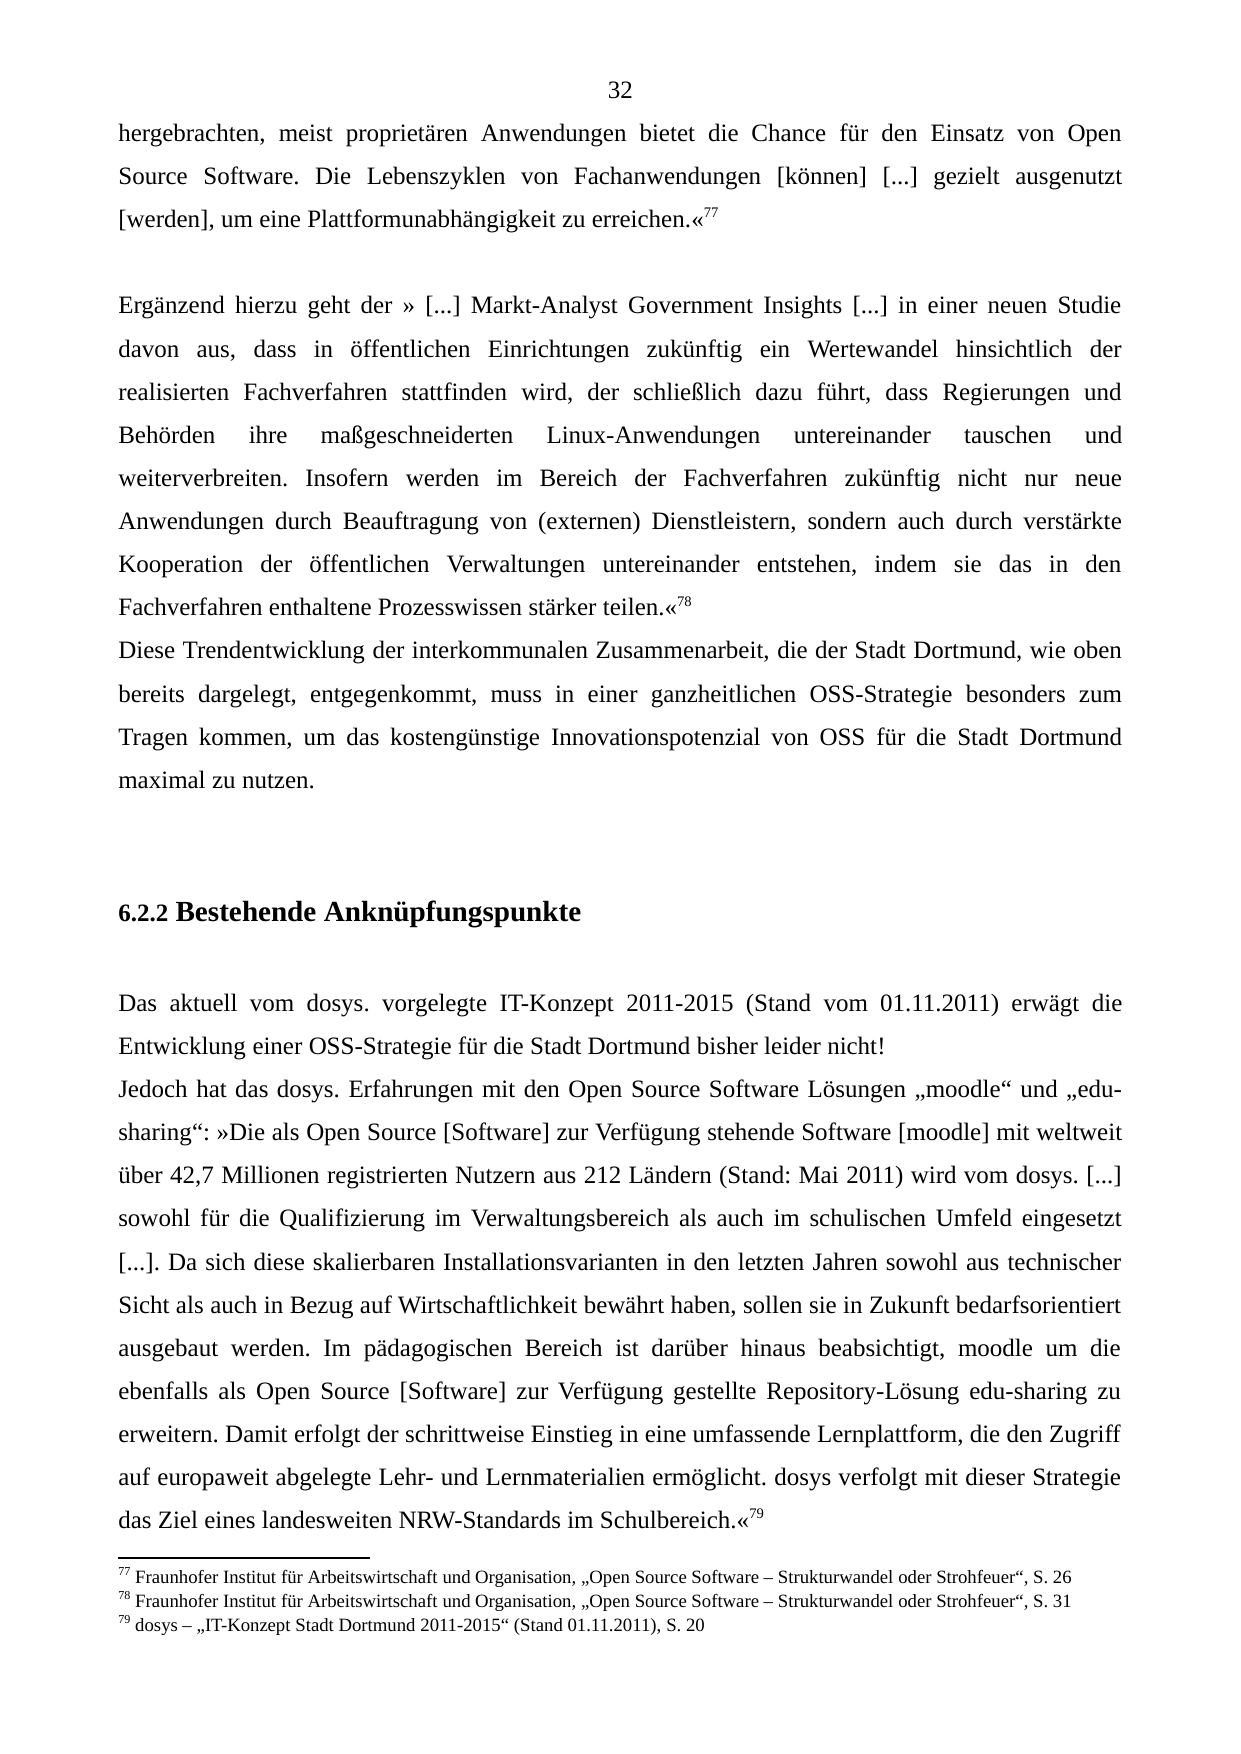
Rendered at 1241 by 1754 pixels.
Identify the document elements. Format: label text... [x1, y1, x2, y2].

text Diese Trendentwicklung der interkommunalen Zusammenarbeit, die der Stadt Dortmund, wie oben bereits dargelegt, entgegenkommt, muss in einer ganzheitlichen OSS-Strategie besonders zum Tragen kommen, um das kostengünstige Innovationspotenzial von OSS für die Stadt Dortmund maximal zu nutzen. [118, 636, 1122, 794]
text 6.2.2 Bestehende Anknüpfungspunkte [118, 894, 1122, 928]
text hergebrachten, meist proprietären Anwendungen bietet die Chance für den Einsatz von Open Source Software. Die Lebenszyklen von Fachanwendungen [können] [...] gezielt ausgenutzt [werden], um eine Plattformunabhängigkeit zu erreichen.« [118, 118, 1122, 233]
text Jedoch hat das dosys. Erfahrungen mit den Open Source Software Lösungen „moodle“ und „edu-sharing“: »Die als Open Source [Software] zur Verfügung stehende Software [moodle] mit weltweit über 42,7 Millionen registrierten Nutzern aus 212 Ländern (Stand: Mai 2011) wird vom dosys. [...] sowohl für die Qualifizierung im Verwaltungsbereich als auch im schulischen Umfeld eingesetzt [...]. Da sich diese skalierbaren Installationsvarianten in den letzten Jahren sowohl aus technischer Sicht als auch in Bezug auf Wirtschaftlichkeit bewährt haben, sollen sie in Zukunft bedarfsorientiert ausgebaut werden. Im pädagogischen Bereich ist darüber hinaus beabsichtigt, moodle um die ebenfalls als Open Source [Software] zur Verfügung gestellte Repository-Lösung edu-sharing zu erweitern. Damit erfolgt der schrittweise Einstieg in eine umfassende Lernplattform, die den Zugriff auf europaweit abgelegte Lehr- und Lernmaterialien ermöglicht. dosys verfolgt mit dieser Strategie das Ziel eines landesweiten NRW-Standards im Schulbereich.« [118, 1074, 1122, 1534]
text Das aktuell vom dosys. vorgelegte IT-Konzept 2011-2015 (Stand vom 01.11.2011) erwägt die Entwicklung einer OSS-Strategie für die Stadt Dortmund bisher leider nicht! [118, 988, 1122, 1060]
text Fraunhofer Institut für Arbeitswirtschaft und Organisation, „Open Source Software – Strukturwandel oder Strohfeuer“, S. 31 [118, 1588, 1122, 1612]
text dosys – „IT-Konzept Stadt Dortmund 2011-2015“ (Stand 01.11.2011), S. 20 [118, 1612, 1122, 1636]
text Fraunhofer Institut für Arbeitswirtschaft und Organisation, „Open Source Software – Strukturwandel oder Strohfeuer“, S. 26 [118, 1564, 1122, 1588]
text Ergänzend hierzu geht der » [...] Markt-Analyst Government Insights [...] in einer neuen Studie davon aus, dass in öffentlichen Einrichtungen zukünftig ein Wertewandel hinsichtlich der realisierten Fachverfahren stattfinden wird, der schließlich dazu führt, dass Regierungen und Behörden ihre maßgeschneiderten Linux-Anwendungen untereinander tauschen und weiterverbreiten. Insofern werden im Bereich der Fachverfahren zukünftig nicht nur neue Anwendungen durch Beauftragung von (externen) Dienstleistern, sondern auch durch verstärkte Kooperation der öffentlichen Verwaltungen untereinander entstehen, indem sie das in den Fachverfahren enthaltene Prozesswissen stärker teilen.« [118, 291, 1122, 621]
